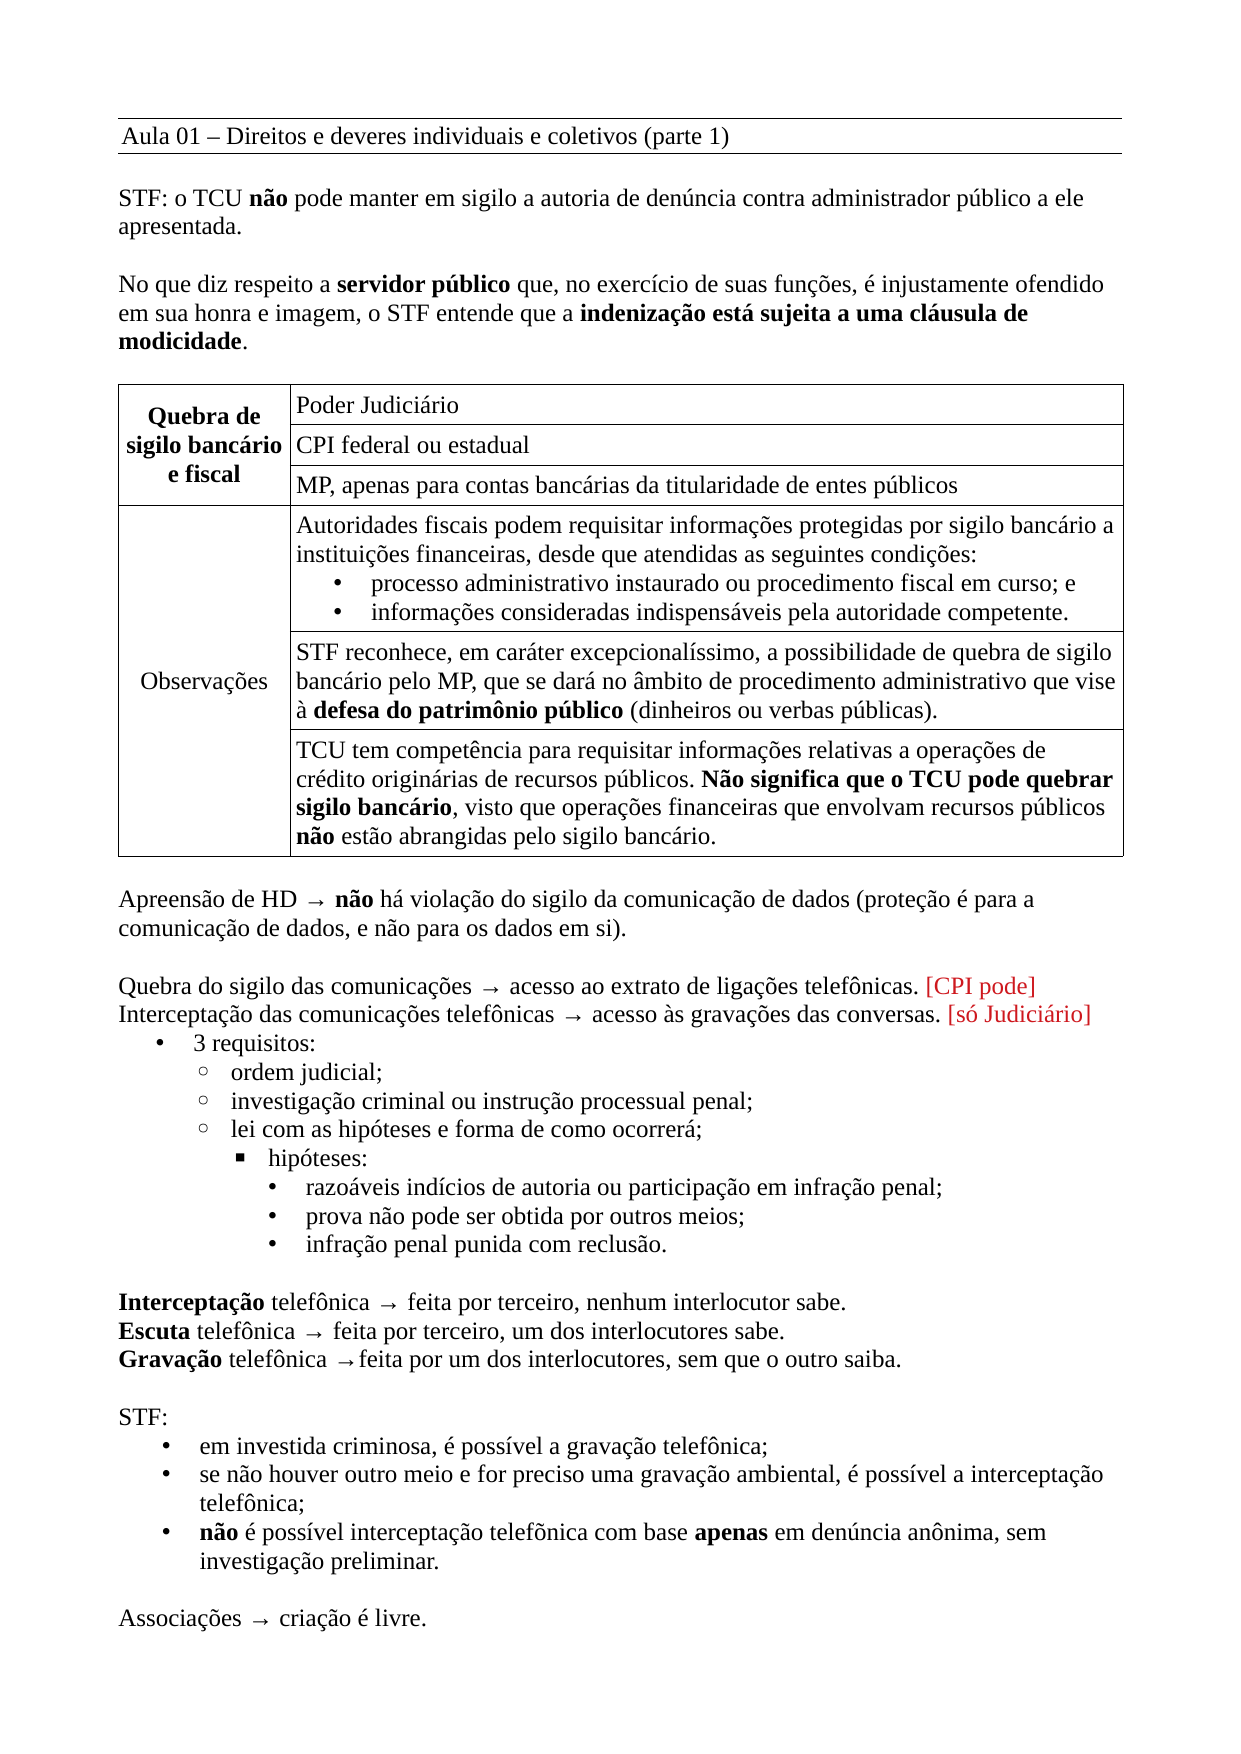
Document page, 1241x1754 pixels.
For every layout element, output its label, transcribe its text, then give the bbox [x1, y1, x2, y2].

text No que diz respeito a servidor público que, no exercício de suas funções, é injustamente ofendido em sua honra e imagem, o STF entende que a indenização está sujeita a uma cláusula de modicidade. [118, 269, 1122, 355]
list em investida criminosa, é possível a gravação telefônica; [162, 1431, 1122, 1459]
table_cell MP, apenas para contas bancárias da titularidade de entes públicos [291, 466, 1123, 505]
list razoáveis indícios de autoria ou participação em infração penal; [268, 1172, 1122, 1201]
text Interceptação das comunicações telefônicas → acesso às gravações das conversas. [só Judiciário] [118, 999, 1122, 1028]
table_cell Autoridades fiscais podem requisitar informações protegidas por sigilo bancário a instituições financeiras, desde que atendidas as seguintes condições: processo administrativo instaurado ou procedimento fiscal em curso; e informações consideradas indispensáveis pela autoridade competente. [291, 506, 1123, 631]
text Escuta telefônica → feita por terceiro, um dos interlocutores sabe. [118, 1316, 1122, 1344]
text Interceptação telefônica → feita por terceiro, nenhum interlocutor sabe. [118, 1287, 1122, 1316]
text STF: o TCU não pode manter em sigilo a autoria de denúncia contra administrador público a ele apresentada. [118, 183, 1122, 240]
text Quebra do sigilo das comunicações → acesso ao extrato de ligações telefônicas. [CPI pode] [118, 971, 1122, 999]
list investigação criminal ou instrução processual penal; [193, 1086, 1122, 1114]
list infração penal punida com reclusão. [268, 1229, 1122, 1258]
text STF: [118, 1402, 1122, 1431]
list prova não pode ser obtida por outros meios; [268, 1201, 1122, 1229]
list ordem judicial; [193, 1057, 1122, 1086]
table_cell Observações [119, 506, 290, 856]
list não é possível interceptação telefõnica com base apenas em denúncia anônima, sem investigação preliminar. [162, 1517, 1122, 1574]
list lei com as hipóteses e forma de como ocorrerá; [193, 1114, 1122, 1143]
table_cell CPI federal ou estadual [291, 425, 1123, 464]
list 3 requisitos: [156, 1028, 1122, 1057]
list hipóteses: [231, 1143, 1122, 1172]
table_cell TCU tem competência para requisitar informações relativas a operações de crédito originárias de recursos públicos. Não significa que o TCU pode quebrar sigilo bancário, visto que operações financeiras que envolvam recursos públicos não estão abrangidas pelo sigilo bancário. [291, 730, 1123, 856]
table_header Poder Judiciário [291, 385, 1123, 424]
table_header Quebra de sigilo bancário e fiscal [119, 385, 290, 505]
text Apreensão de HD → não há violação do sigilo da comunicação de dados (proteção é para a comunicação de dados, e não para os dados em si). [118, 884, 1122, 942]
text Associações → criação é livre. [118, 1603, 1122, 1632]
table_cell STF reconhece, em caráter excepcionalíssimo, a possibilidade de quebra de sigilo bancário pelo MP, que se dará no âmbito de procedimento administrativo que vise à defesa do patrimônio público (dinheiros ou verbas públicas). [291, 632, 1123, 729]
list se não houver outro meio e for preciso uma gravação ambiental, é possível a interceptação telefônica; [162, 1459, 1122, 1517]
text Gravação telefônica →feita por um dos interlocutores, sem que o outro saiba. [118, 1344, 1122, 1373]
